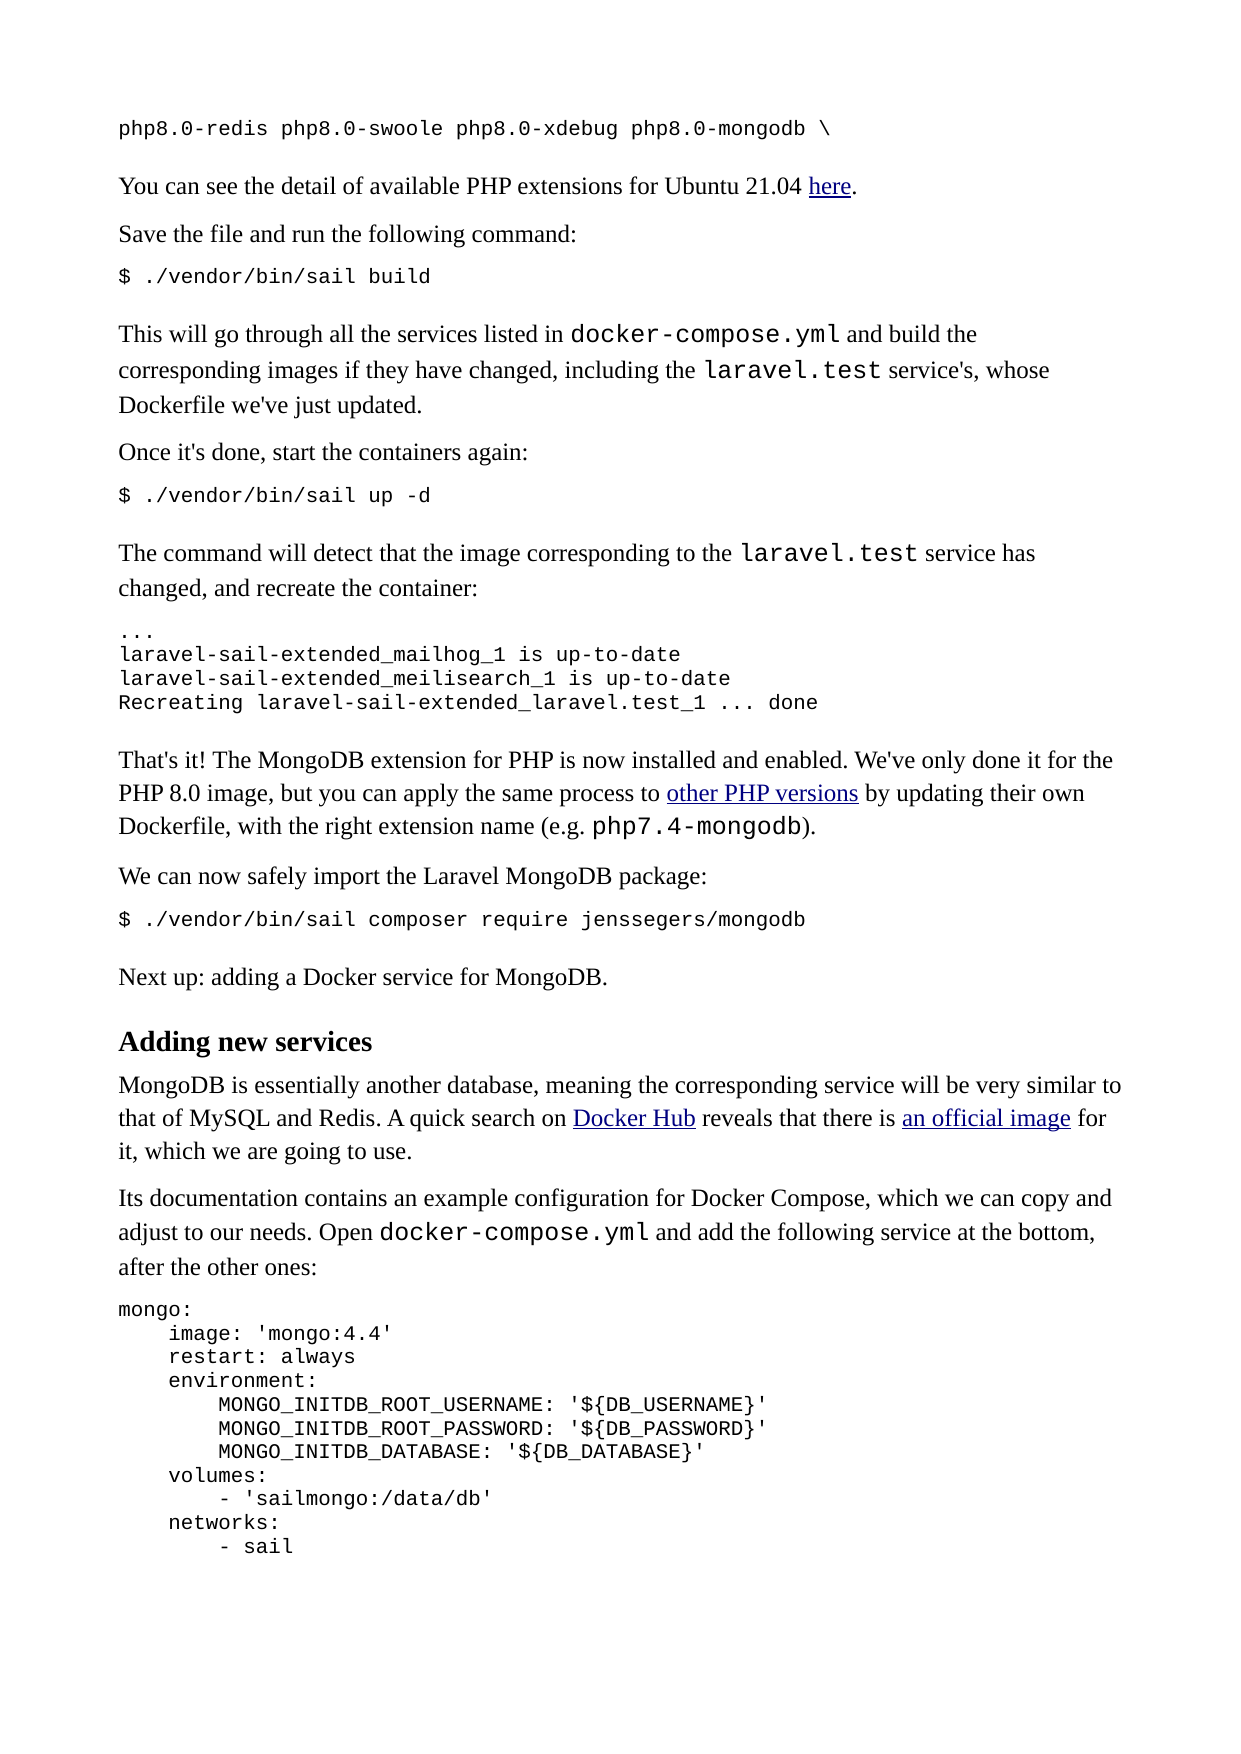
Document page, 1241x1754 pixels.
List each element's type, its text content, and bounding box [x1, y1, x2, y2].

text - sail [118, 1536, 1122, 1559]
text volumes: [118, 1465, 1122, 1488]
text laravel-sail-extended_mailhog_1 is up-to-date [118, 644, 1122, 668]
text Recreating laravel-sail-extended_laravel.test_1 ... done [118, 692, 1122, 715]
text $ ./vendor/bin/sail build [118, 266, 1122, 290]
text MONGO_INITDB_ROOT_USERNAME: '${DB_USERNAME}' [118, 1394, 1122, 1417]
text $ ./vendor/bin/sail up -d [118, 485, 1122, 509]
text This will go through all the services listed in docker-compose.yml and build the corresponding images if they have changed, including the laravel.test service's, whose Dockerfile we've just updated. [118, 319, 1122, 418]
text Save the file and run the following command: [118, 219, 1122, 248]
text Next up: adding a Docker service for MongoDB. [118, 962, 1122, 990]
text MONGO_INITDB_ROOT_PASSWORD: '${DB_PASSWORD}' [118, 1417, 1122, 1441]
text mongo: [118, 1299, 1122, 1323]
text You can see the detail of available PHP extensions for Ubuntu 21.04 here. [118, 171, 1122, 200]
text restart: always [118, 1347, 1122, 1370]
text image: 'mongo:4.4' [118, 1323, 1122, 1347]
text environment: [118, 1370, 1122, 1394]
text The command will detect that the image corresponding to the laravel.test service has changed, and recreate the container: [118, 538, 1122, 602]
text Once it's done, start the containers again: [118, 437, 1122, 466]
text php8.0-redis php8.0-swoole php8.0-xdebug php8.0-mongodb \ [118, 118, 1122, 142]
text MONGO_INITDB_DATABASE: '${DB_DATABASE}' [118, 1441, 1122, 1465]
subtitle Adding new services [118, 1024, 1122, 1057]
text ... [118, 621, 1122, 644]
text MongoDB is essentially another database, meaning the corresponding service will be very similar to that of MySQL and Redis. A quick search on Docker Hub reveals that there is an official image for it, which we are going to use. [118, 1070, 1122, 1165]
text That's it! The MongoDB extension for PHP is now installed and enabled. We've only done it for the PHP 8.0 image, but you can apply the same process to other PHP versions by updating their own Dockerfile, with the right extension name (e.g. php7.4-mongodb). [118, 745, 1122, 842]
text laravel-sail-extended_meilisearch_1 is up-to-date [118, 668, 1122, 692]
text $ ./vendor/bin/sail composer require jenssegers/mongodb [118, 908, 1122, 932]
text - 'sailmongo:/data/db' [118, 1488, 1122, 1512]
text Its documentation contains an example configuration for Docker Compose, which we can copy and adjust to our needs. Open docker-compose.yml and add the following service at the bottom, after the other ones: [118, 1183, 1122, 1280]
text networks: [118, 1512, 1122, 1536]
text We can now safely import the Laravel MongoDB package: [118, 861, 1122, 890]
